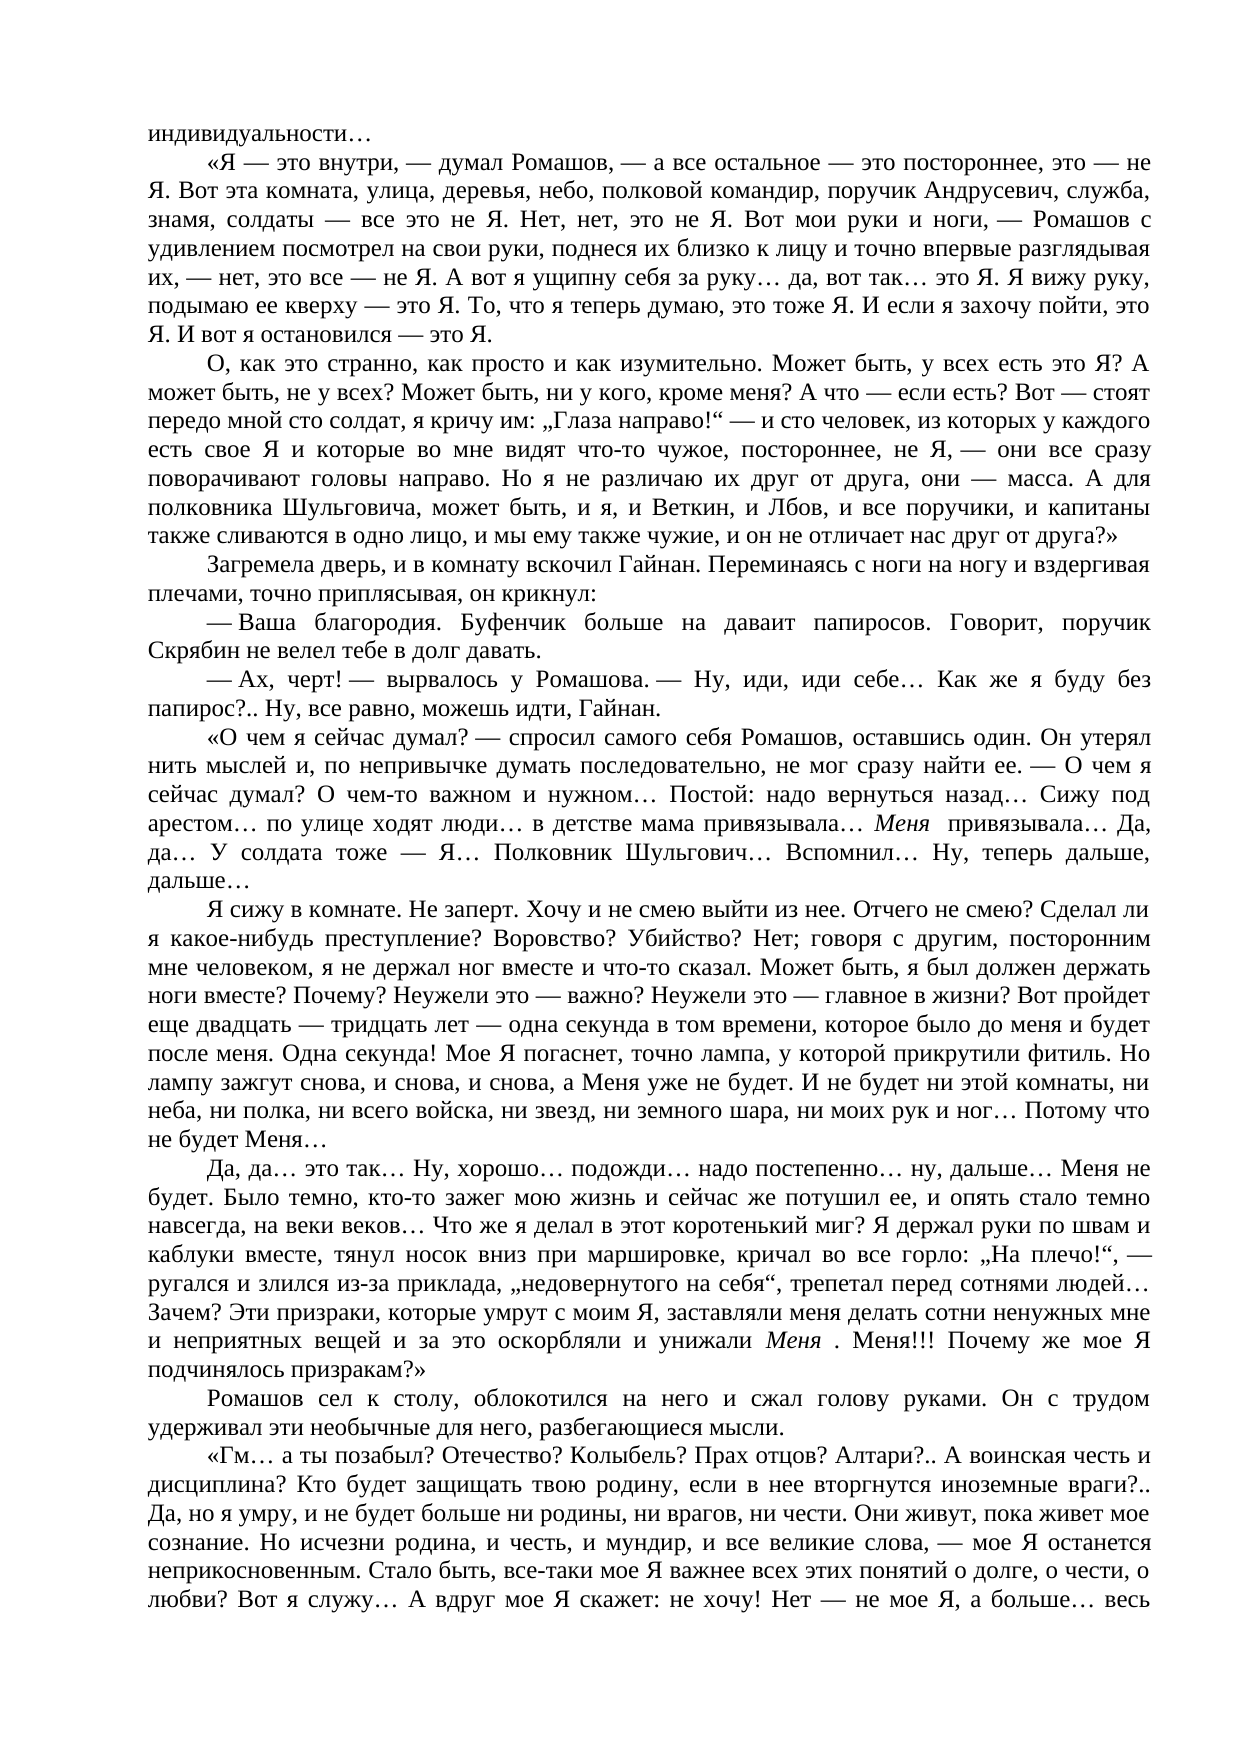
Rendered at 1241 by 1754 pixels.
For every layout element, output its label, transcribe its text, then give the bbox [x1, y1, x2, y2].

text Да, да… это так… Ну, хорошо… подожди… надо постепенно… ну, дальше… Меня не будет. Было темно, кто-то зажег мою жизнь и сейчас же потушил ее, и опять стало темно навсегда, на веки веков… Что же я делал в этот коротенький миг? Я держал руки по швам и каблуки вместе, тянул носок вниз при маршировке, кричал во все горло: „На плечо!“, — ругался и злился из-за приклада, „недовернутого на себя“, трепетал перед сотнями людей… Зачем? Эти призраки, которые умрут с моим Я, заставляли меня делать сотни ненужных мне и неприятных вещей и за это оскорбляли и унижали Меня . Меня!!! Почему же мое Я подчинялось призракам?» [148, 1153, 1152, 1383]
text «Я — это внутри, — думал Ромашов, — а все остальное — это постороннее, это — не Я. Вот эта комната, улица, деревья, небо, полковой командир, поручик Андрусевич, служба, знамя, солдаты — все это не Я. Нет, нет, это не Я. Вот мои руки и ноги, — Ромашов с удивлением посмотрел на свои руки, поднеся их близко к лицу и точно впервые разглядывая их, — нет, это все — не Я. А вот я ущипну себя за руку… да, вот так… это Я. Я вижу руку, подымаю ее кверху — это Я. То, что я теперь думаю, это тоже Я. И если я захочу пойти, это Я. И вот я остановился — это Я. [148, 147, 1152, 348]
text «О чем я сейчас думал? — спросил самого себя Ромашов, оставшись один. Он утерял нить мыслей и, по непривычке думать последовательно, не мог сразу найти ее. — О чем я сейчас думал? О чем-то важном и нужном… Постой: надо вернуться назад… Сижу под арестом… по улице ходят люди… в детстве мама привязывала… Меня привязывала… Да, да… У солдата тоже — Я… Полковник Шульгович… Вспомнил… Ну, теперь дальше, дальше… [148, 722, 1152, 894]
text О, как это странно, как просто и как изумительно. Может быть, у всех есть это Я? А может быть, не у всех? Может быть, ни у кого, кроме меня? А что — если есть? Вот — стоят передо мной сто солдат, я кричу им: „Глаза направо!“ — и сто человек, из которых у каждого есть свое Я и которые во мне видят что-то чужое, постороннее, не Я, — они все сразу поворачивают головы направо. Но я не различаю их друг от друга, они — масса. А для полковника Шульговича, может быть, и я, и Веткин, и Лбов, и все поручики, и капитаны также сливаются в одно лицо, и мы ему также чужие, и он не отличает нас друг от друга?» [148, 348, 1152, 549]
text Загремела дверь, и в комнату вскочил Гайнан. Переминаясь с ноги на ногу и вздергивая плечами, точно приплясывая, он крикнул: [148, 549, 1152, 607]
text индивидуальности… [148, 118, 1152, 147]
text «Гм… а ты позабыл? Отечество? Колыбель? Прах отцов? Алтари?.. А воинская честь и дисциплина? Кто будет защищать твою родину, если в нее вторгнутся иноземные враги?.. Да, но я умру, и не будет больше ни родины, ни врагов, ни чести. Они живут, пока живет мое сознание. Но исчезни родина, и честь, и мундир, и все великие слова, — мое Я останется неприкосновенным. Стало быть, все-таки мое Я важнее всех этих понятий о долге, о чести, о любви? Вот я служу… А вдруг мое Я скажет: не хочу! Нет — не мое Я, а больше… весь [148, 1441, 1152, 1613]
text Ромашов сел к столу, облокотился на него и сжал голову руками. Он с трудом удерживал эти необычные для него, разбегающиеся мысли. [148, 1383, 1152, 1441]
text — Ах, черт! — вырвалось у Ромашова. — Ну, иди, иди себе… Как же я буду без папирос?.. Ну, все равно, можешь идти, Гайнан. [148, 664, 1152, 722]
text — Ваша благородия. Буфенчик больше на даваит папиросов. Говорит, поручик Скрябин не велел тебе в долг давать. [148, 607, 1152, 664]
text Я сижу в комнате. Не заперт. Хочу и не смею выйти из нее. Отчего не смею? Сделал ли я какое-нибудь преступление? Воровство? Убийство? Нет; говоря с другим, посторонним мне человеком, я не держал ног вместе и что-то сказал. Может быть, я был должен держать ноги вместе? Почему? Неужели это — важно? Неужели это — главное в жизни? Вот пройдет еще двадцать — тридцать лет — одна секунда в том времени, которое было до меня и будет после меня. Одна секунда! Мое Я погаснет, точно лампа, у которой прикрутили фитиль. Но лампу зажгут снова, и снова, и снова, а Меня уже не будет. И не будет ни этой комнаты, ни неба, ни полка, ни всего войска, ни звезд, ни земного шара, ни моих рук и ног… Потому что не будет Меня… [148, 894, 1152, 1153]
